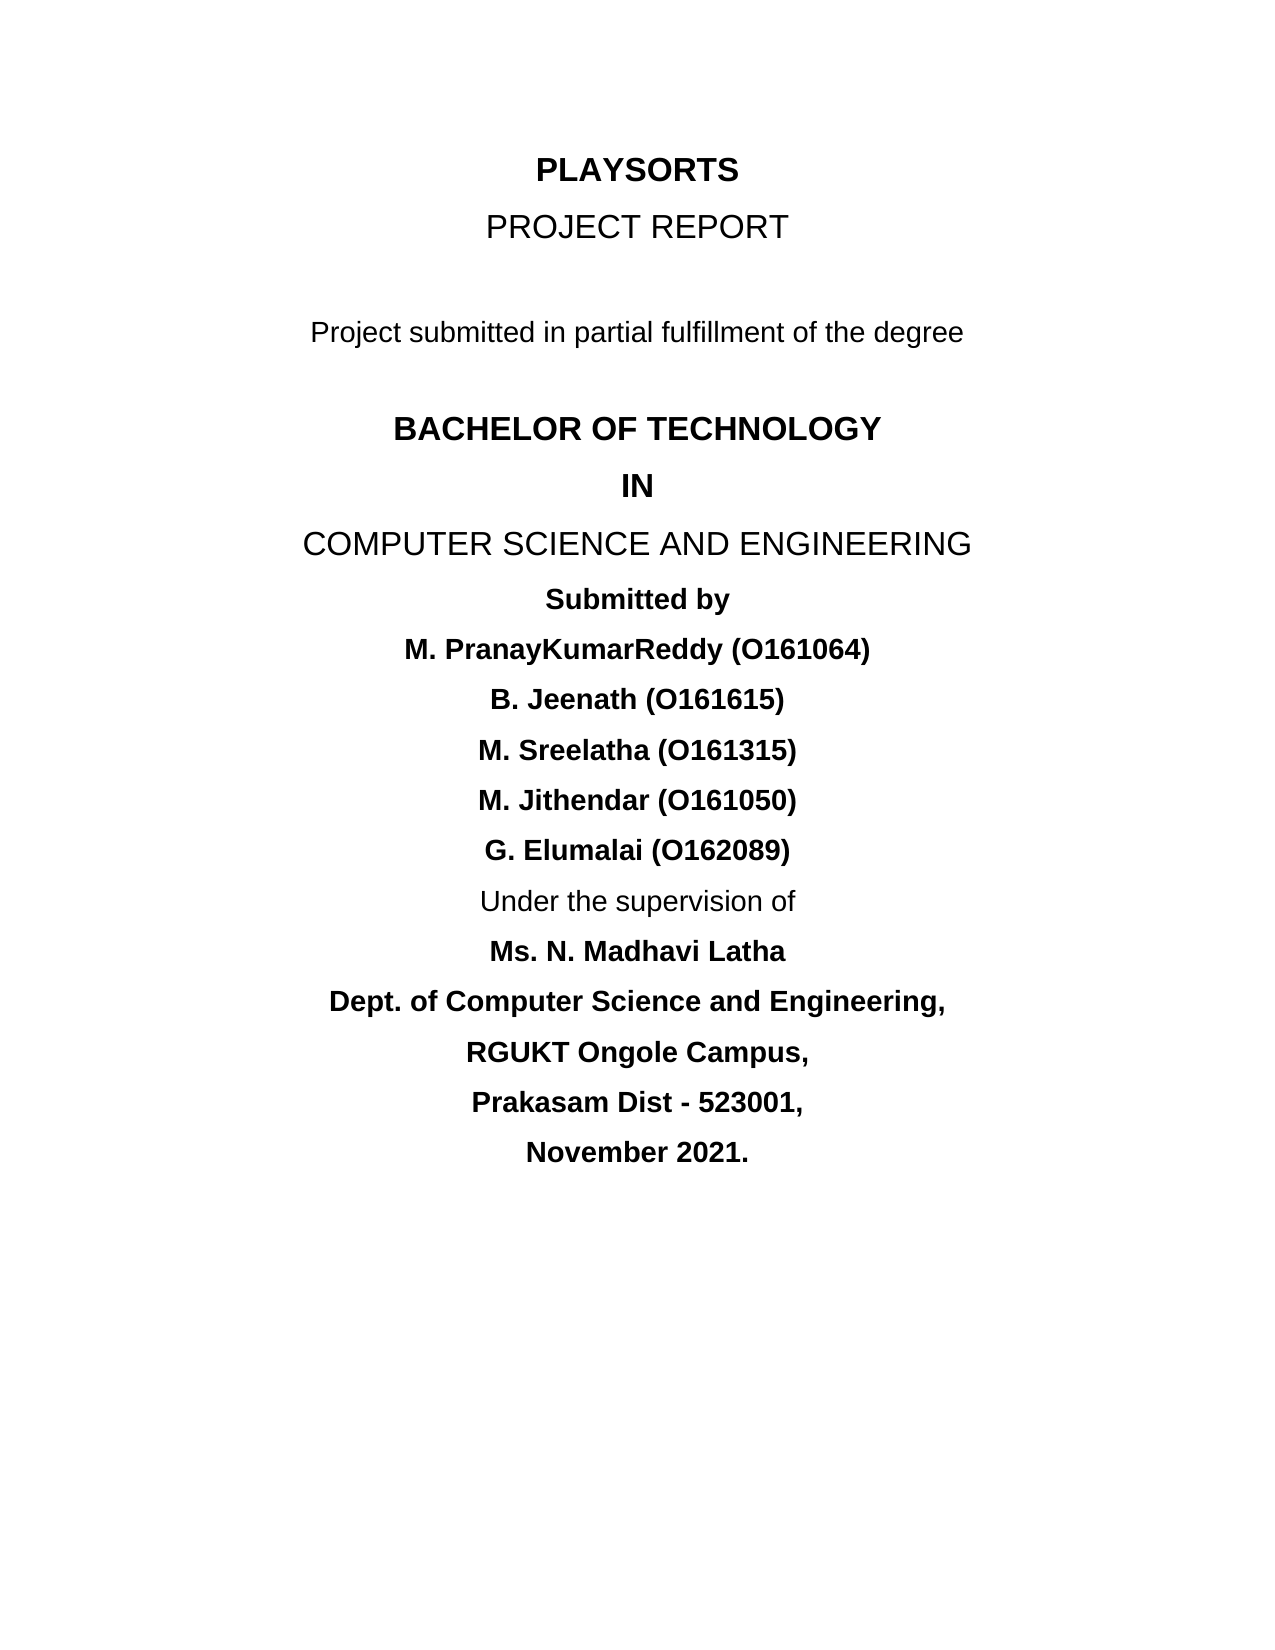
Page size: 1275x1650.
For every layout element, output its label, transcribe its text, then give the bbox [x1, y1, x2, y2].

text M. Jithendar (O161050) [150, 783, 1125, 817]
text COMPUTER SCIENCE AND ENGINEERING [150, 524, 1125, 563]
text Ms. N. Madhavi Latha [150, 934, 1125, 967]
text BACHELOR OF TECHNOLOGY [150, 409, 1125, 447]
text Under the supervision of [150, 884, 1125, 917]
text RGUKT Ongole Campus, [150, 1034, 1125, 1068]
text Dept. of Computer Science and Engineering, [150, 984, 1125, 1018]
text M. Sreelatha (O161315) [150, 733, 1125, 766]
text B. Jeenath (O161615) [150, 682, 1125, 716]
text Prakasam Dist - 523001, [150, 1085, 1125, 1118]
text IN [150, 467, 1125, 505]
text M. PranayKumarReddy (O161064) [150, 632, 1125, 666]
text Submitted by [150, 582, 1125, 615]
text Project submitted in partial fulfillment of the degree [150, 316, 1125, 349]
text PROJECT REPORT [150, 208, 1125, 246]
text G. Elumalai (O162089) [150, 833, 1125, 867]
text PLAYSORTS [150, 150, 1125, 188]
text November 2021. [150, 1135, 1125, 1169]
